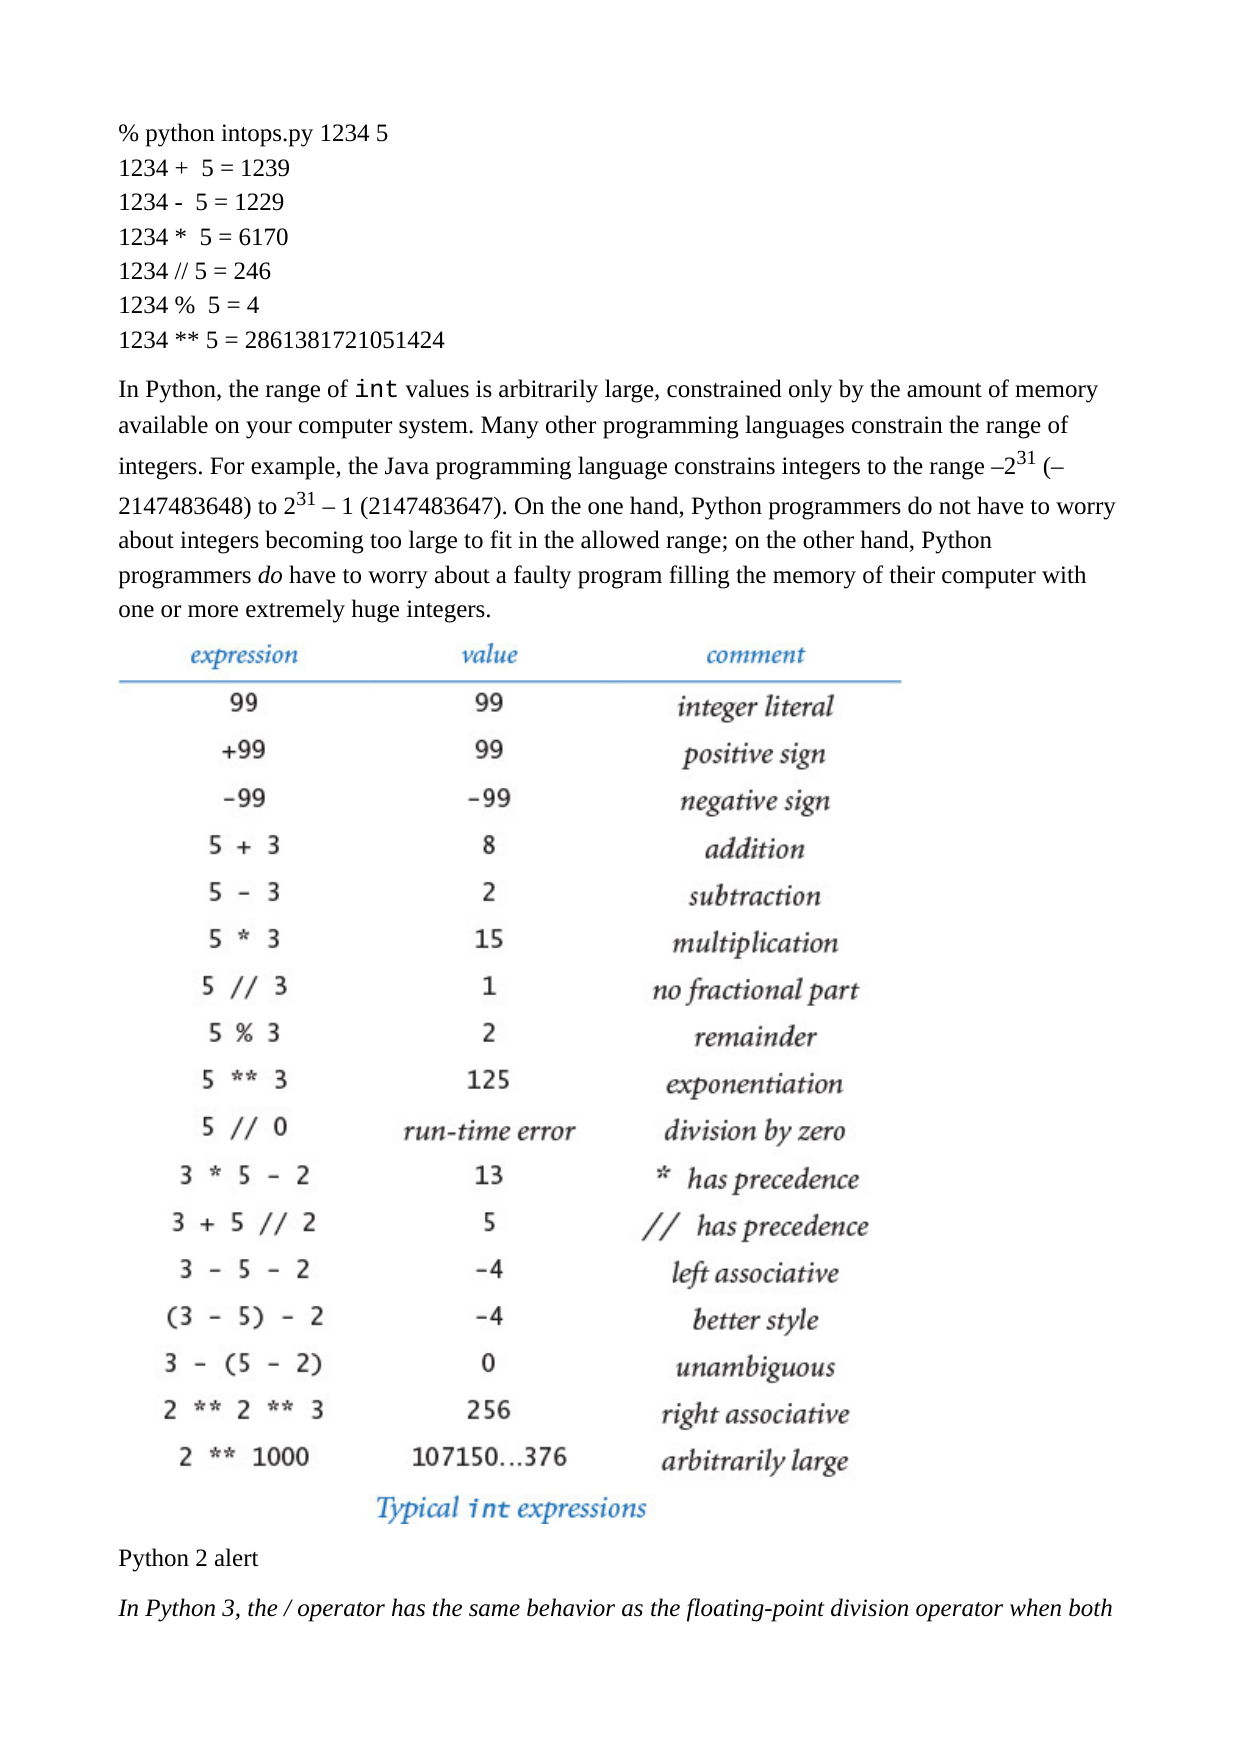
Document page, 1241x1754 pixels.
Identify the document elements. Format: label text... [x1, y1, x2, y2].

picture [118, 643, 903, 1524]
text In Python, the range of int values is arbitrarily large, constrained only by the amount of memory available on your computer system. Many other programming languages constrain the range of integers. For example, the Java programming language constrains integers to the range –231 (–2147483648) to 231 – 1 (2147483647). On the one hand, Python programmers do not have to worry about integers becoming too large to fit in the allowed range; on the other hand, Python programmers do have to worry about a faulty program filling the memory of their computer with one or more extremely huge integers. [118, 374, 1122, 623]
text Python 2 alert [118, 1543, 1122, 1572]
text In Python 3, the / operator has the same behavior as the floating-point division operator when both [118, 1593, 1122, 1621]
text % python intops.py 1234 5 1234 + 5 = 1239 1234 - 5 = 1229 1234 * 5 = 6170 1234 // 5 = 246 1234 % 5 = 4 1234 ** 5 = 2861381721051424 [118, 118, 1122, 354]
